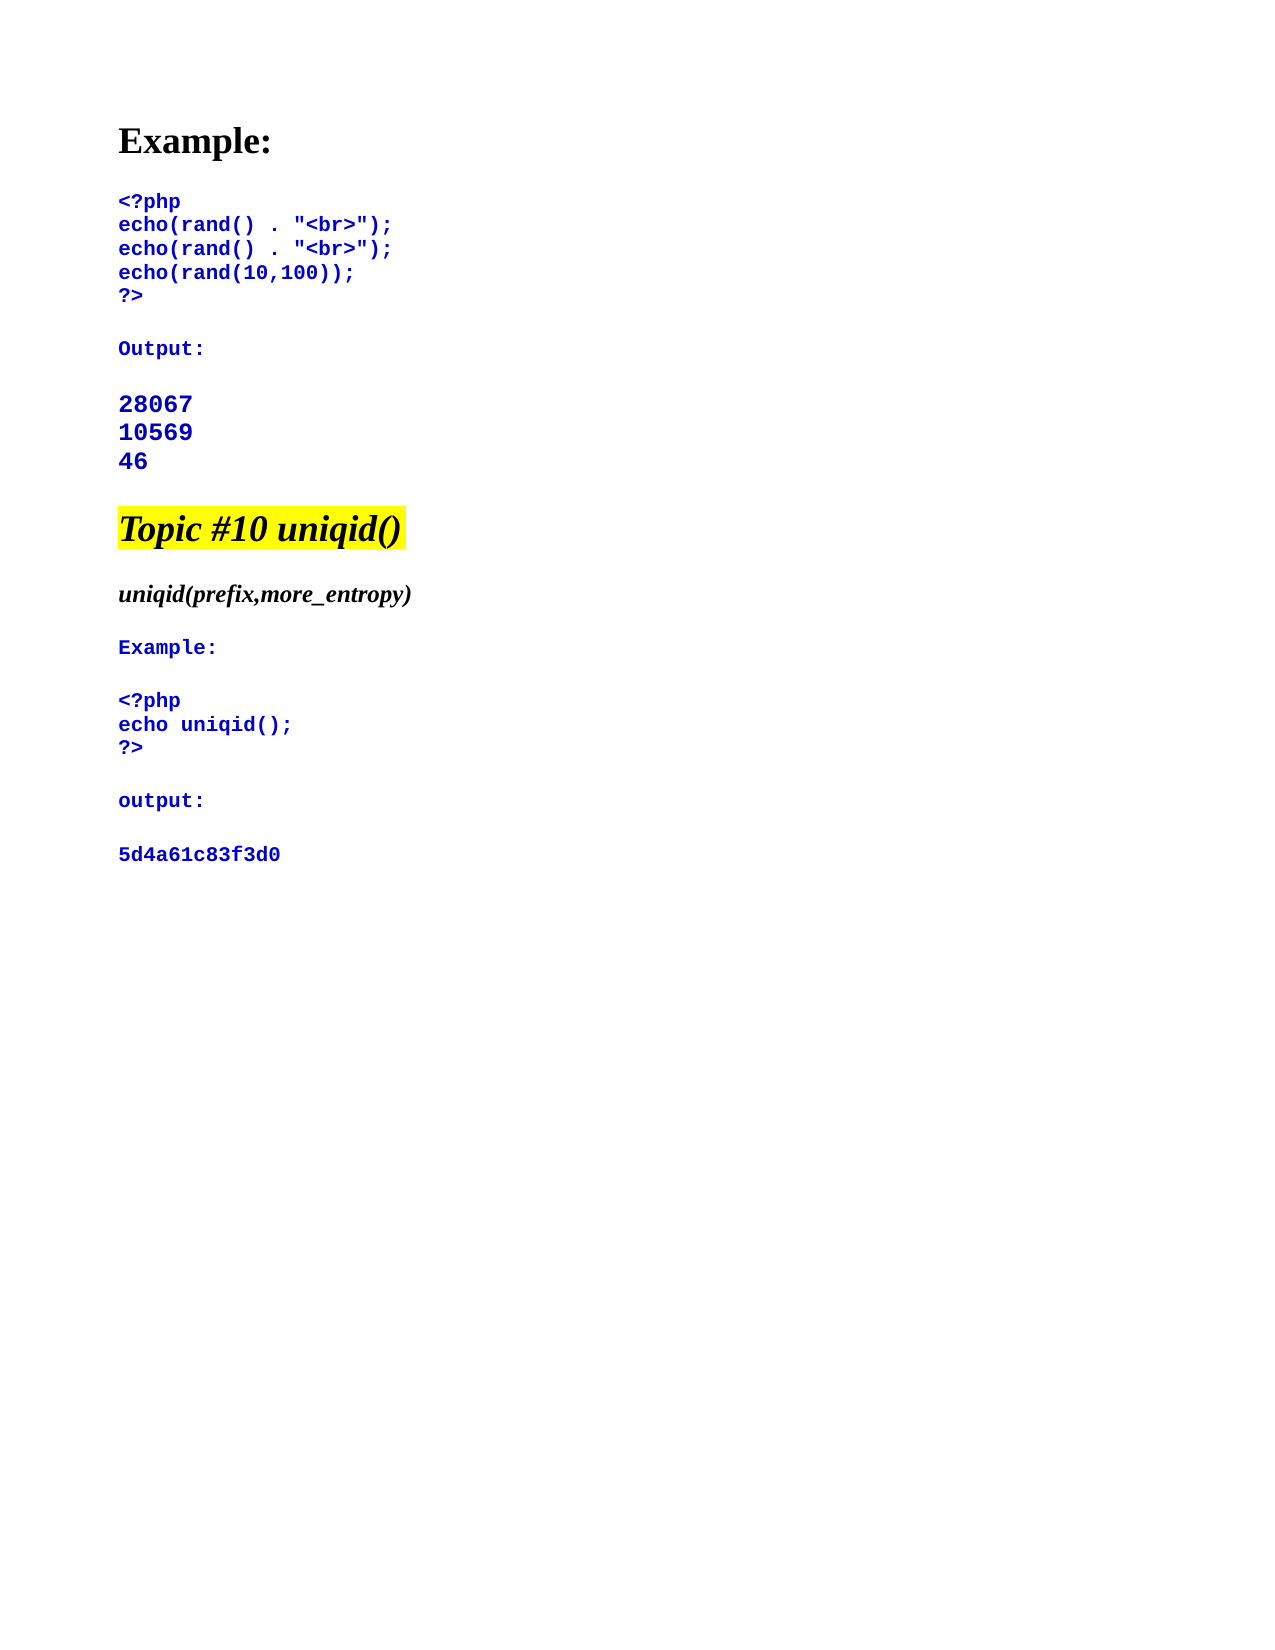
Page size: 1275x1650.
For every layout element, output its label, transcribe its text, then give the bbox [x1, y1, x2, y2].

text output: [118, 790, 1157, 814]
text Output: [118, 338, 1157, 362]
text 5d4a61c83f3d0 [118, 843, 1157, 867]
text <?php echo uniqid(); ?> [118, 690, 1157, 761]
text 28067 10569 46 [118, 392, 1157, 477]
text <?php echo(rand() . "<br>"); echo(rand() . "<br>"); echo(rand(10,100)); ?> [118, 191, 1157, 309]
text Topic #10 uniqid() [118, 506, 1157, 549]
text Example: [118, 637, 1157, 661]
text Example: [118, 118, 1157, 161]
text uniqid(prefix,more_entropy) [118, 579, 1157, 607]
